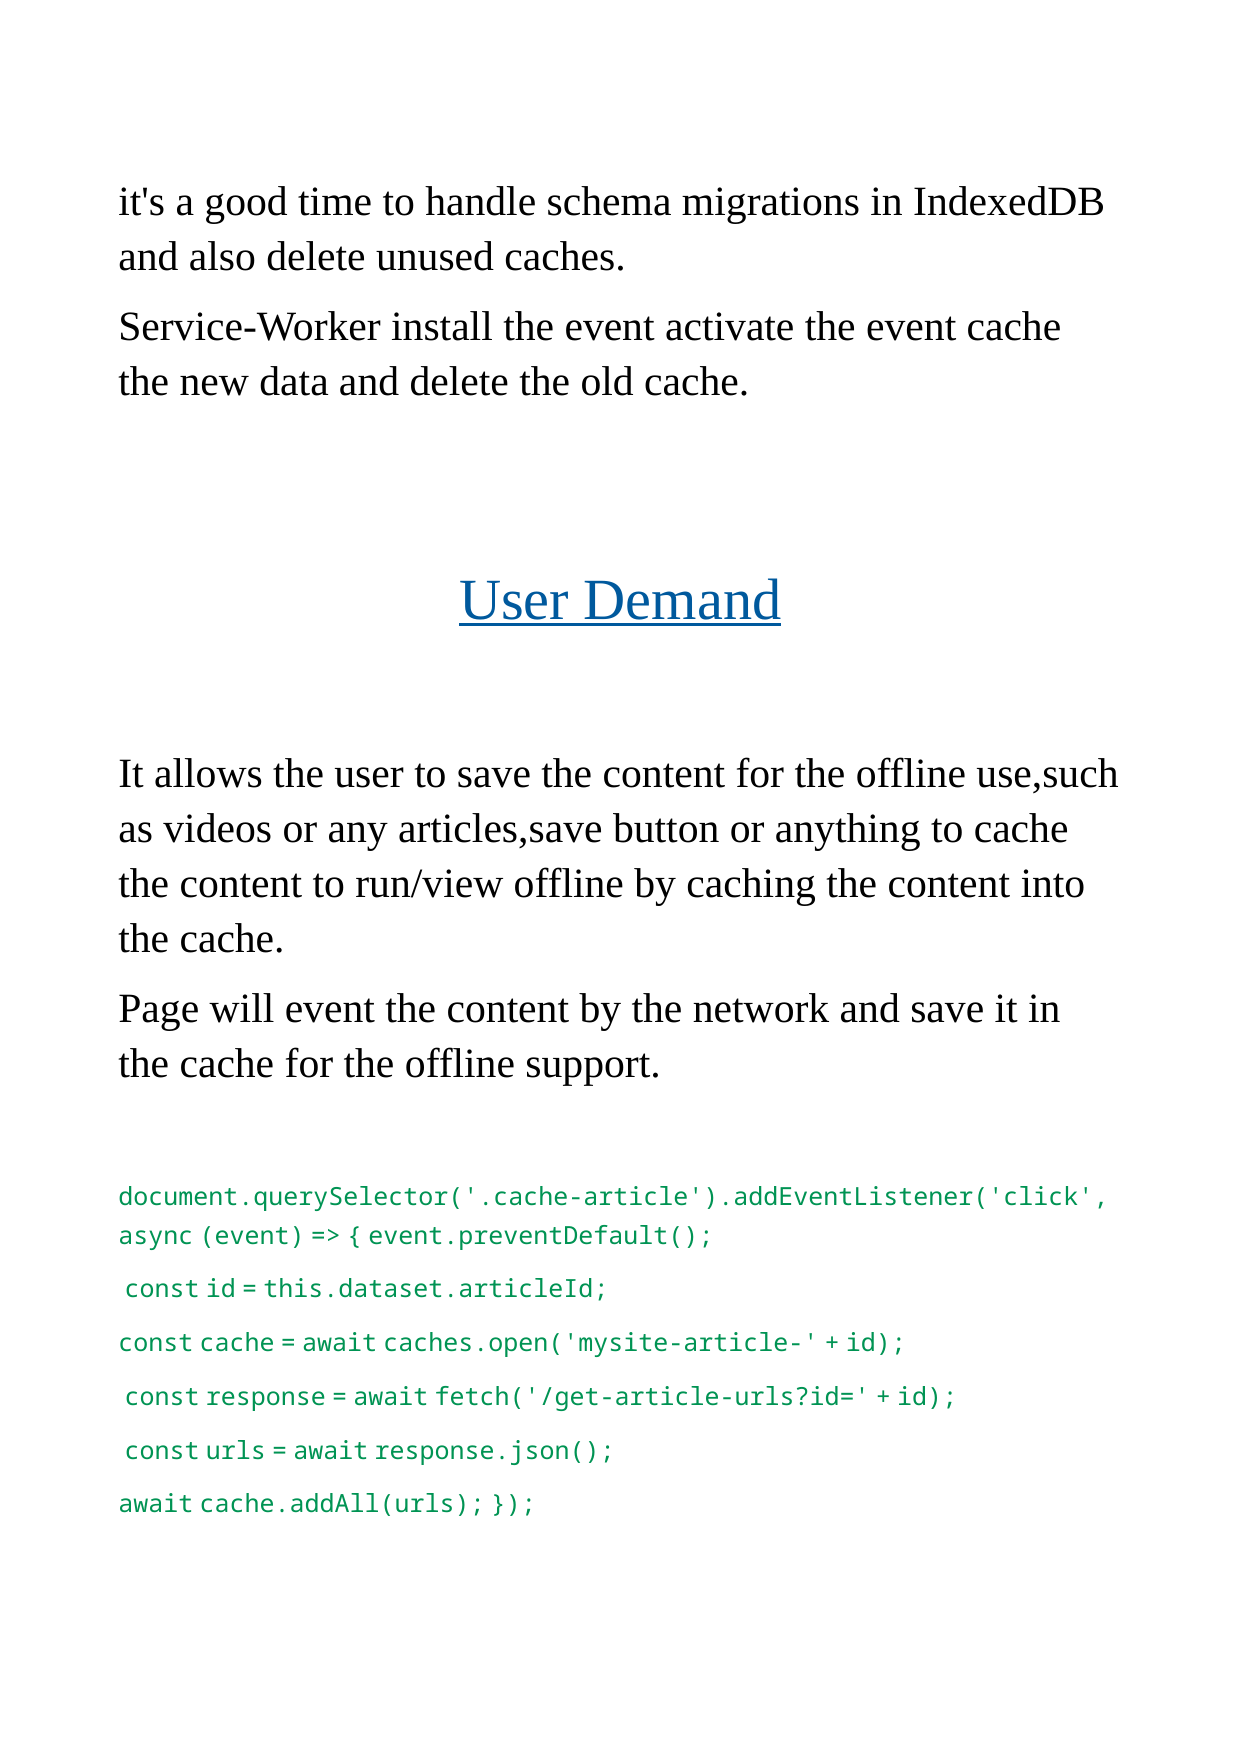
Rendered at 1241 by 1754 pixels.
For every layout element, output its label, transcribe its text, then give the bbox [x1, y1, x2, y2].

text await cache.addAll(urls); }); [118, 1486, 1122, 1520]
text It allows the user to save the content for the offline use,such as videos or any articles,save button or anything to cache the content to run/view offline by caching the content into the cache. [118, 749, 1122, 962]
text const cache = await caches.open('mysite-article-' + id); [118, 1325, 1122, 1359]
text const urls = await response.json(); [118, 1432, 1122, 1466]
text const response = await fetch('/get-article-urls?id=' + id); [118, 1378, 1122, 1413]
text const id = this.dataset.articleId; [118, 1271, 1122, 1305]
text Page will event the content by the network and save it in the cache for the offline support. [118, 984, 1122, 1087]
text it's a good time to handle schema migrations in IndexedDB and also delete unused caches. [118, 176, 1122, 279]
text document.querySelector('.cache-article').addEventListener('click', async (event) => { event.preventDefault(); [118, 1178, 1122, 1251]
text User Demand [118, 565, 1122, 632]
text Service-Worker install the event activate the event cache the new data and delete the old cache. [118, 301, 1122, 404]
